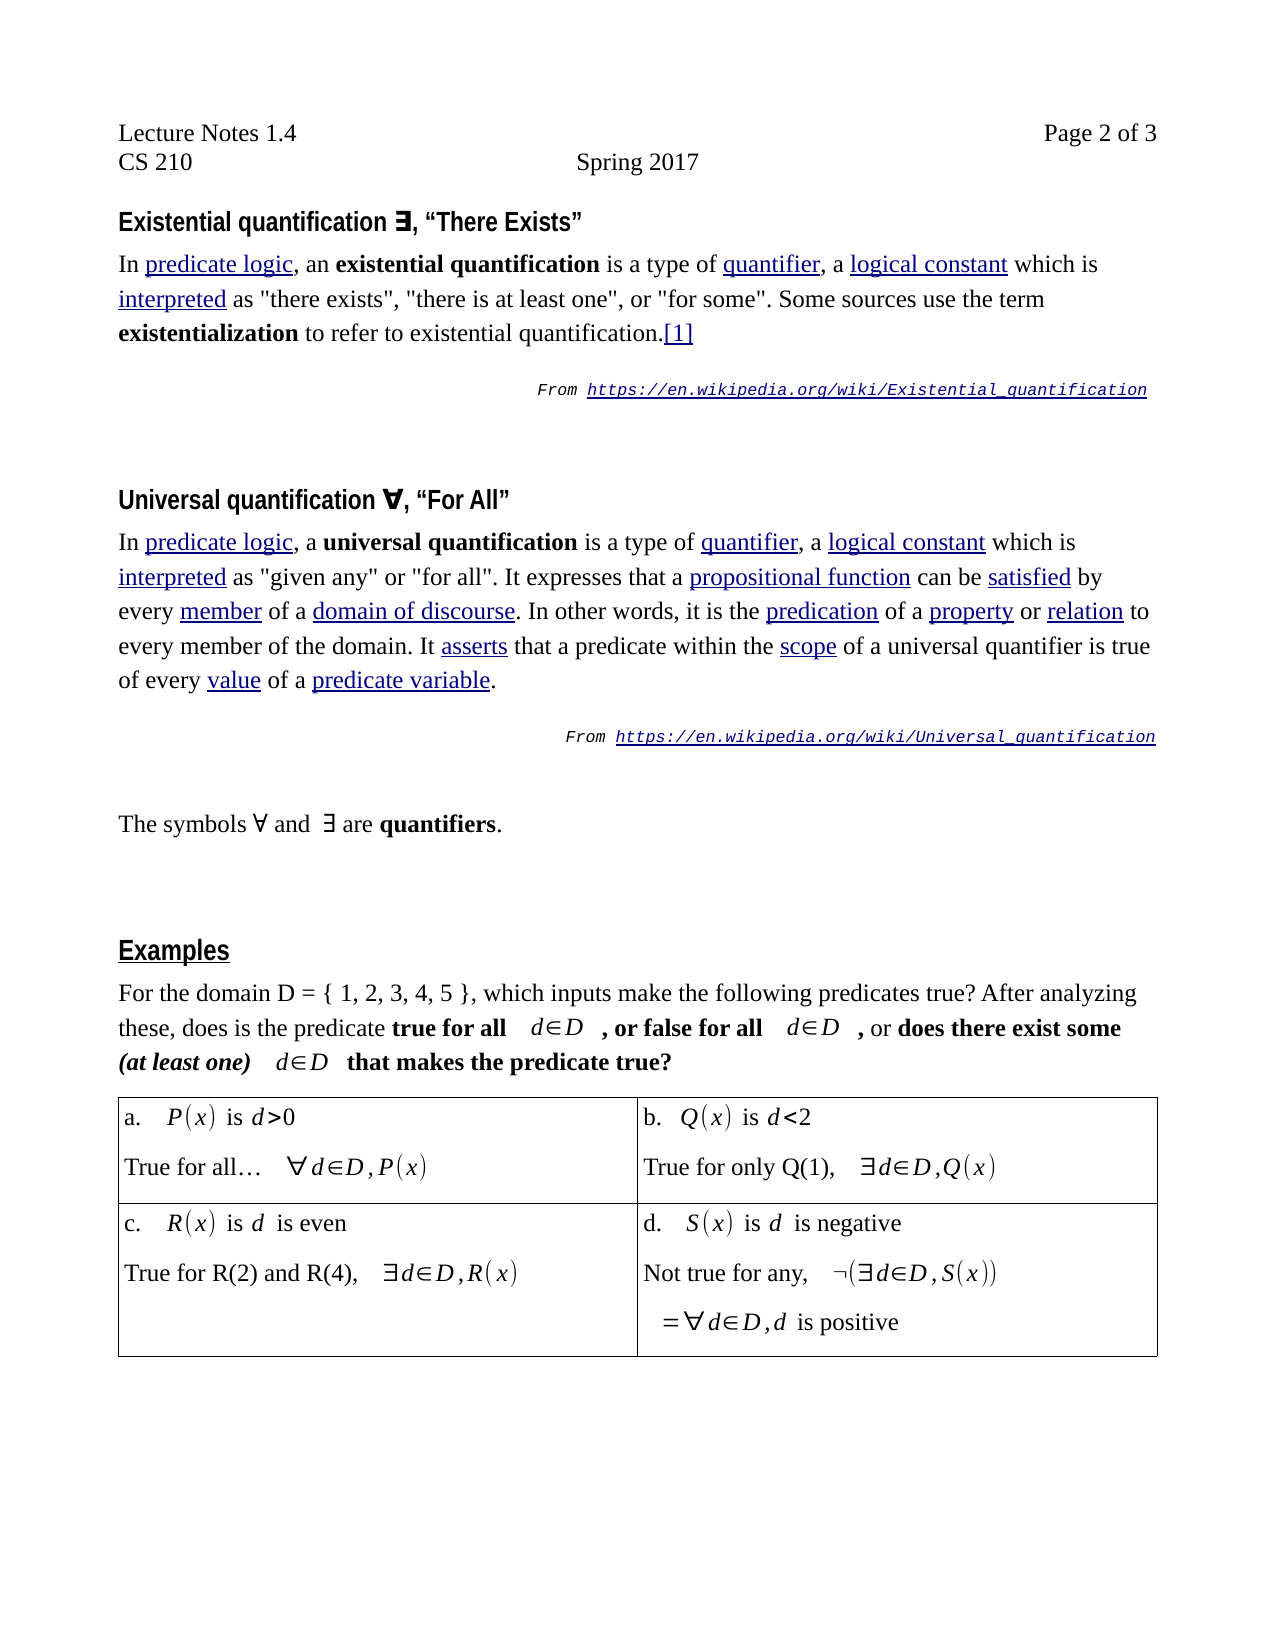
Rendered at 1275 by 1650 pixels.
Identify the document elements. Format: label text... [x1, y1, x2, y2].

subtitle Existential quantification ∃, “There Exists” [118, 205, 1157, 237]
table_header b. True for only Q(1), [638, 1098, 1157, 1202]
subtitle From https://en.wikipedia.org/wiki/Existential_quantification [118, 382, 1157, 401]
text For the domain D = { 1, 2, 3, 4, 5 }, which inputs make the following predicates true? After analyzing these, does is the predicate true for all , or false for all , or does there exist some (at least one) that makes the predicate true? [118, 978, 1157, 1076]
text In predicate logic, a universal quantification is a type of quantifier, a logical constant which is interpreted as "given any" or "for all". It expresses that a propositional function can be satisfied by every member of a domain of discourse. In other words, it is the predication of a property or relation to every member of the domain. It asserts that a predicate within the scope of a universal quantifier is true of every value of a predicate variable. [118, 527, 1157, 694]
subtitle Examples [118, 933, 1157, 966]
text The symbols ∀ and ∃ are quantifiers. [118, 809, 1157, 838]
table_header a. True for all… [119, 1098, 637, 1202]
subtitle Universal quantification ∀, “For All” [118, 483, 1157, 515]
subtitle From https://en.wikipedia.org/wiki/Universal_quantification [118, 729, 1157, 748]
text In predicate logic, an existential quantification is a type of quantifier, a logical constant which is interpreted as "there exists", "there is at least one", or "for some". Some sources use the term existentialization to refer to existential quantification.[1] [118, 249, 1157, 347]
table_cell c. True for R(2) and R(4), [119, 1204, 637, 1356]
table_cell d. Not true for any, [638, 1204, 1157, 1356]
